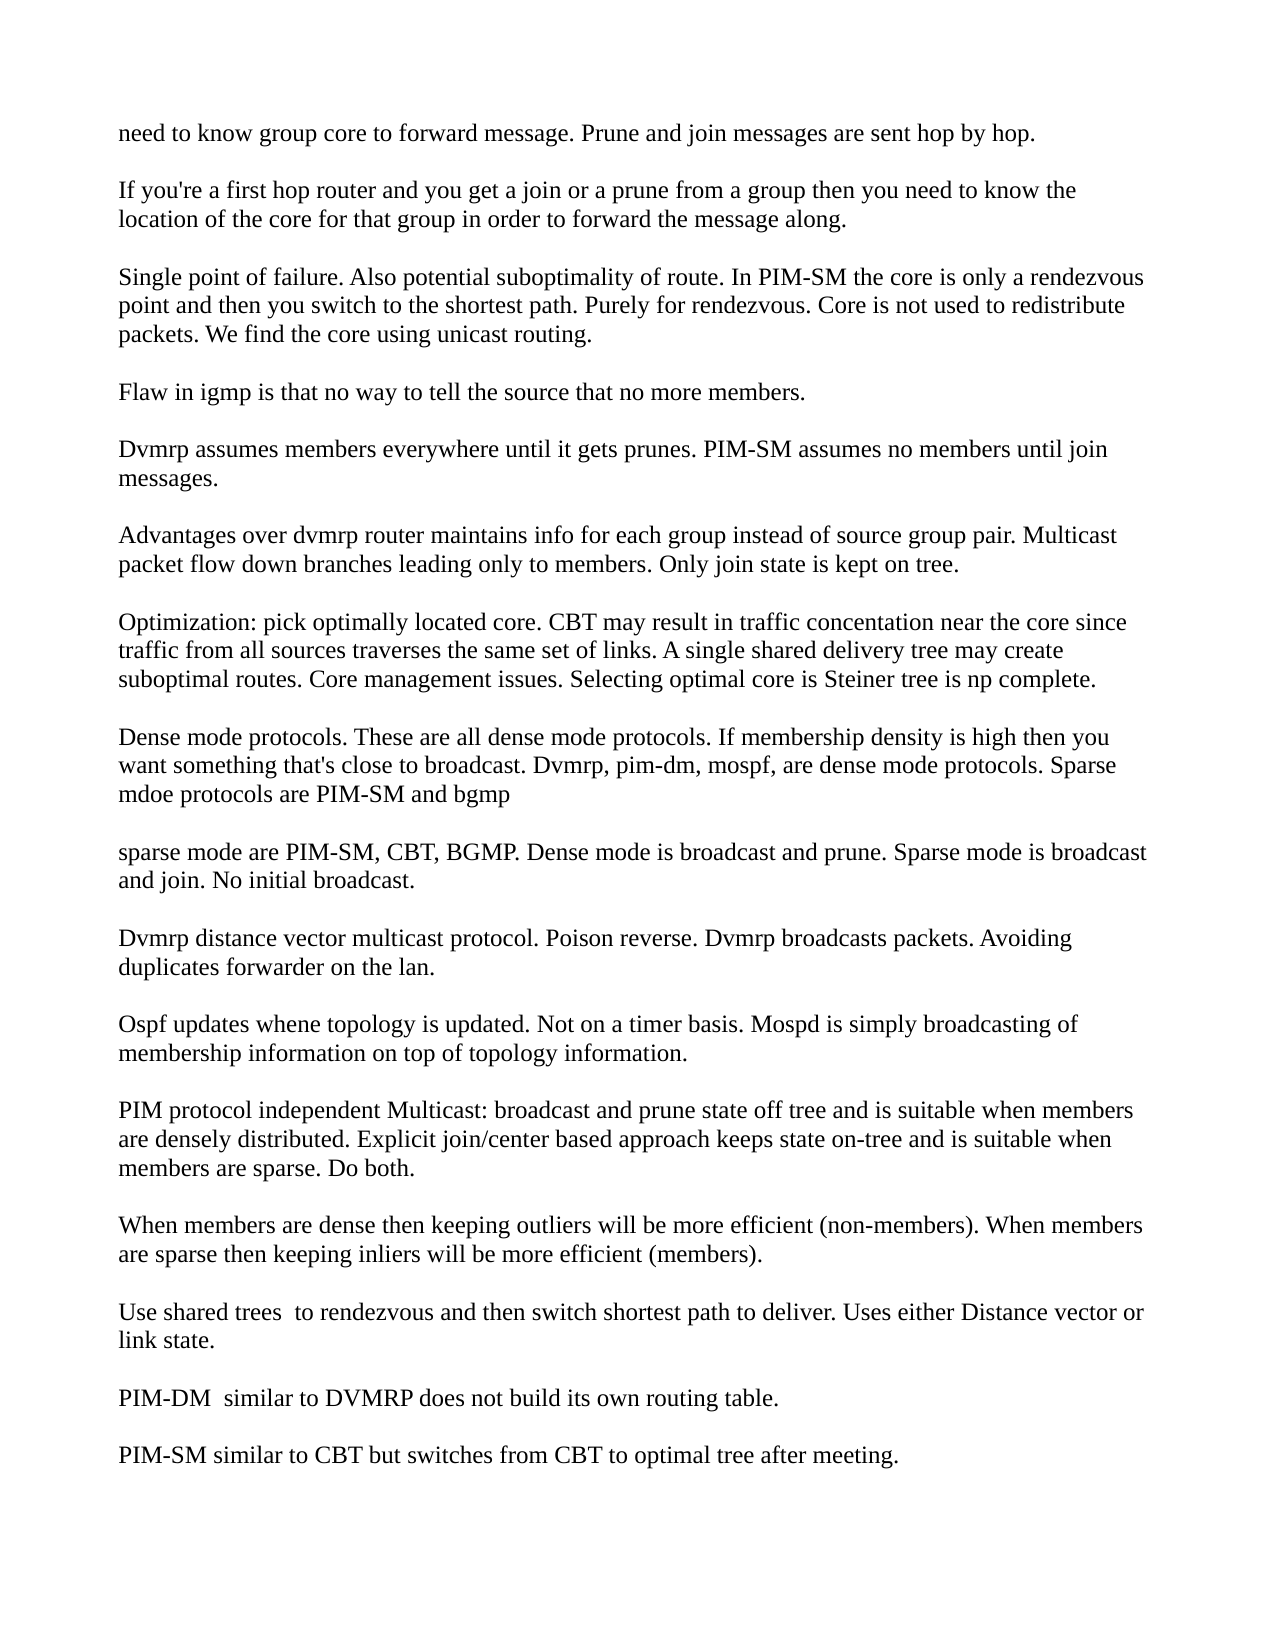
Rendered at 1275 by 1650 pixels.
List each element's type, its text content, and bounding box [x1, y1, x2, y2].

text sparse mode are PIM-SM, CBT, BGMP. Dense mode is broadcast and prune. Sparse mode is broadcast and join. No initial broadcast. [118, 837, 1157, 894]
text PIM-SM similar to CBT but switches from CBT to optimal tree after meeting. [118, 1441, 1157, 1469]
text Use shared trees to rendezvous and then switch shortest path to deliver. Uses either Distance vector or link state. [118, 1297, 1157, 1354]
text Flaw in igmp is that no way to tell the source that no more members. [118, 377, 1157, 406]
text Ospf updates whene topology is updated. Not on a timer basis. Mospd is simply broadcasting of membership information on top of topology information. [118, 1009, 1157, 1067]
text Dvmrp assumes members everywhere until it gets prunes. PIM-SM assumes no members until join messages. [118, 434, 1157, 492]
text Optimization: pick optimally located core. CBT may result in traffic concentation near the core since traffic from all sources traverses the same set of links. A single shared delivery tree may create suboptimal routes. Core management issues. Selecting optimal core is Steiner tree is np complete. [118, 607, 1157, 693]
text Dvmrp distance vector multicast protocol. Poison reverse. Dvmrp broadcasts packets. Avoiding duplicates forwarder on the lan. [118, 923, 1157, 981]
text Dense mode protocols. These are all dense mode protocols. If membership density is high then you want something that's close to broadcast. Dvmrp, pim-dm, mospf, are dense mode protocols. Sparse mdoe protocols are PIM-SM and bgmp [118, 722, 1157, 808]
text Advantages over dvmrp router maintains info for each group instead of source group pair. Multicast packet flow down branches leading only to members. Only join state is kept on tree. [118, 521, 1157, 578]
text When members are dense then keeping outliers will be more efficient (non-members). When members are sparse then keeping inliers will be more efficient (members). [118, 1211, 1157, 1268]
text need to know group core to forward message. Prune and join messages are sent hop by hop. [118, 118, 1157, 147]
text Single point of failure. Also potential suboptimality of route. In PIM-SM the core is only a rendezvous point and then you switch to the shortest path. Purely for rendezvous. Core is not used to redistribute packets. We find the core using unicast routing. [118, 262, 1157, 348]
text PIM protocol independent Multicast: broadcast and prune state off tree and is suitable when members are densely distributed. Explicit join/center based approach keeps state on-tree and is suitable when members are sparse. Do both. [118, 1096, 1157, 1182]
text If you're a first hop router and you get a join or a prune from a group then you need to know the location of the core for that group in order to forward the message along. [118, 176, 1157, 233]
text PIM-DM similar to DVMRP does not build its own routing table. [118, 1383, 1157, 1412]
